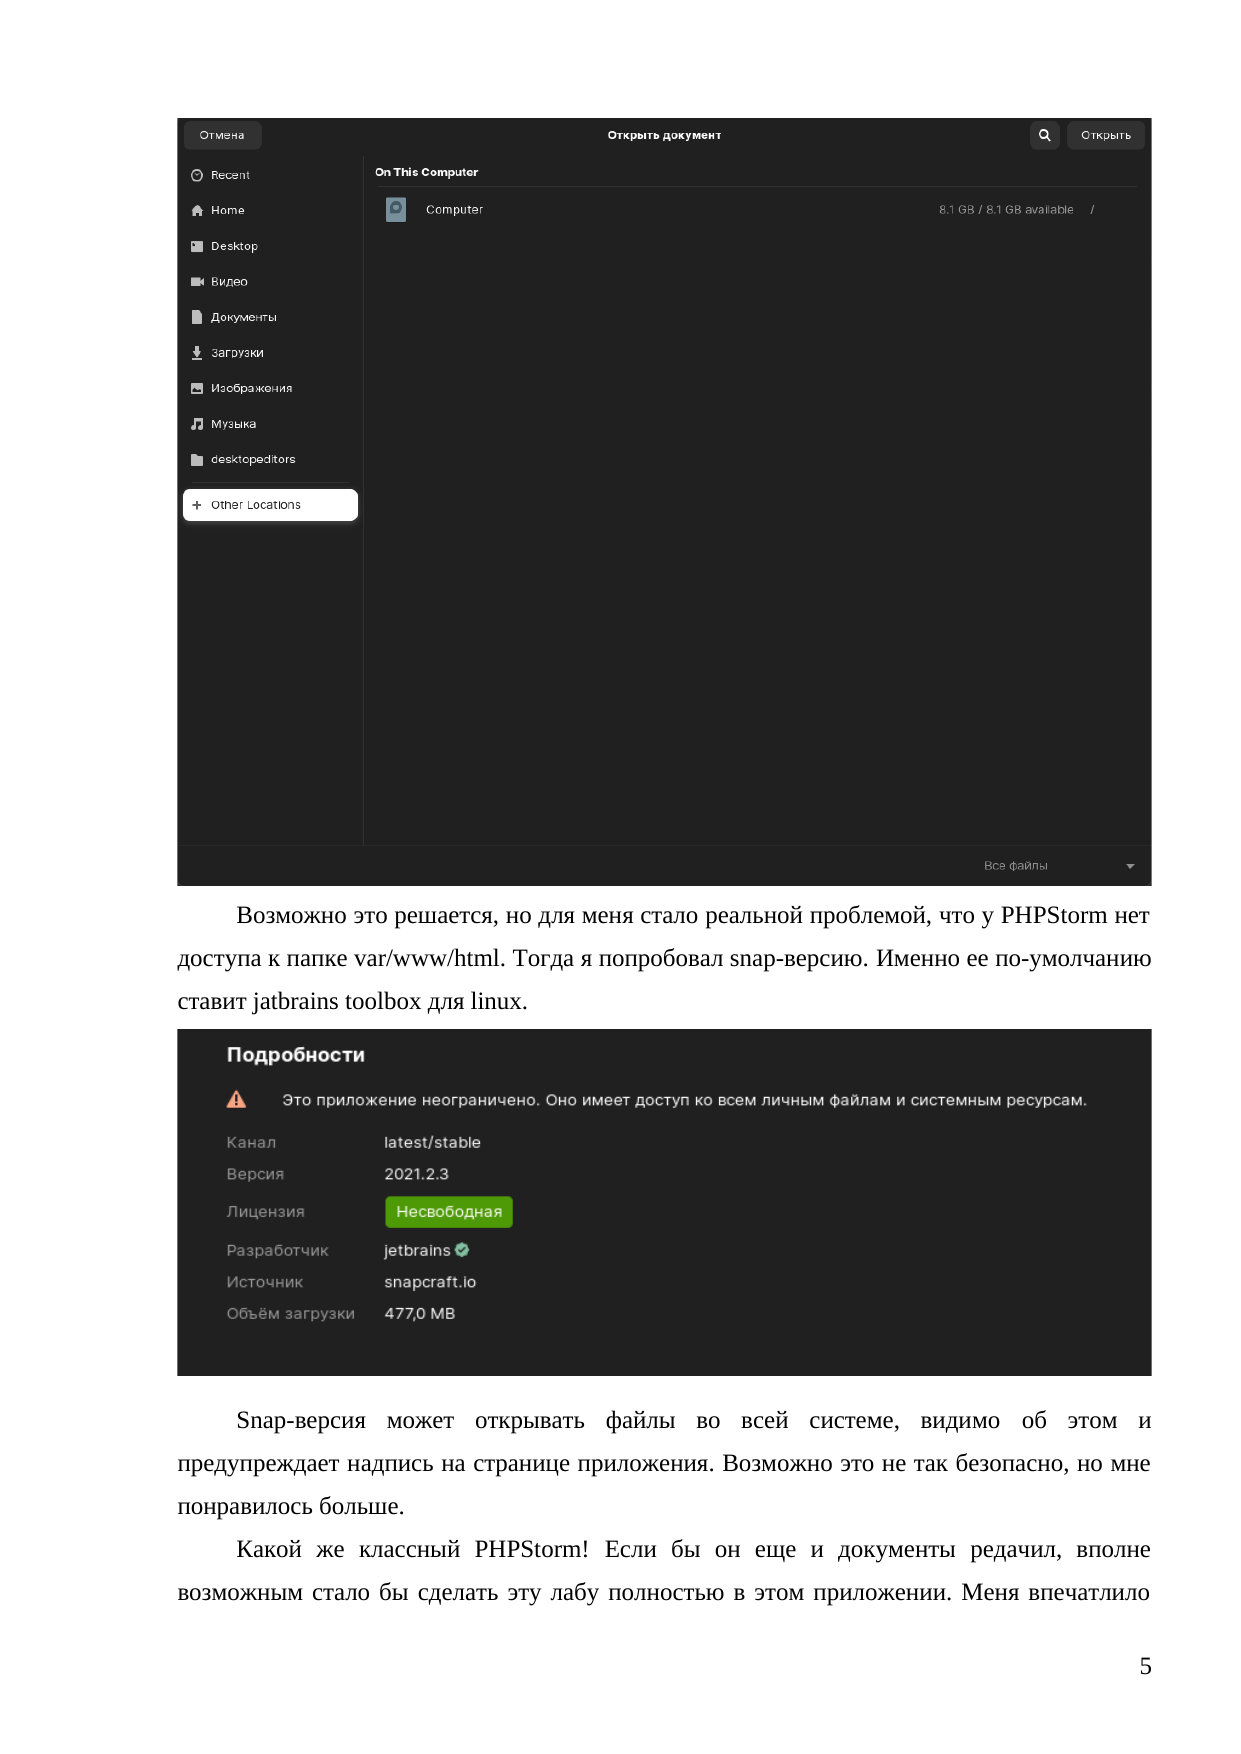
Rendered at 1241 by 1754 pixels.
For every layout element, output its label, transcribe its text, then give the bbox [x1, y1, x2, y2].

text Какой же классный PHPStorm! Если бы он еще и документы редачил, вполне возможным стало бы сделать эту лабу полностью в этом приложении. Меня впечатлило [177, 1534, 1152, 1606]
picture [177, 118, 1152, 886]
text Snap-версия может открывать файлы во всей системе, видимо об этом и предупреждает надпись на странице приложения. Возможно это не так безопасно, но мне понравилось больше. [177, 1376, 1152, 1520]
picture [177, 1029, 1152, 1376]
text Возможно это решается, но для меня стало реальной проблемой, что у PHPStorm нет доступа к папке var/www/html. Тогда я попробовал snap-версию. Именно ее по-умолчанию ставит jatbrains toolbox для linux. [177, 886, 1152, 1015]
